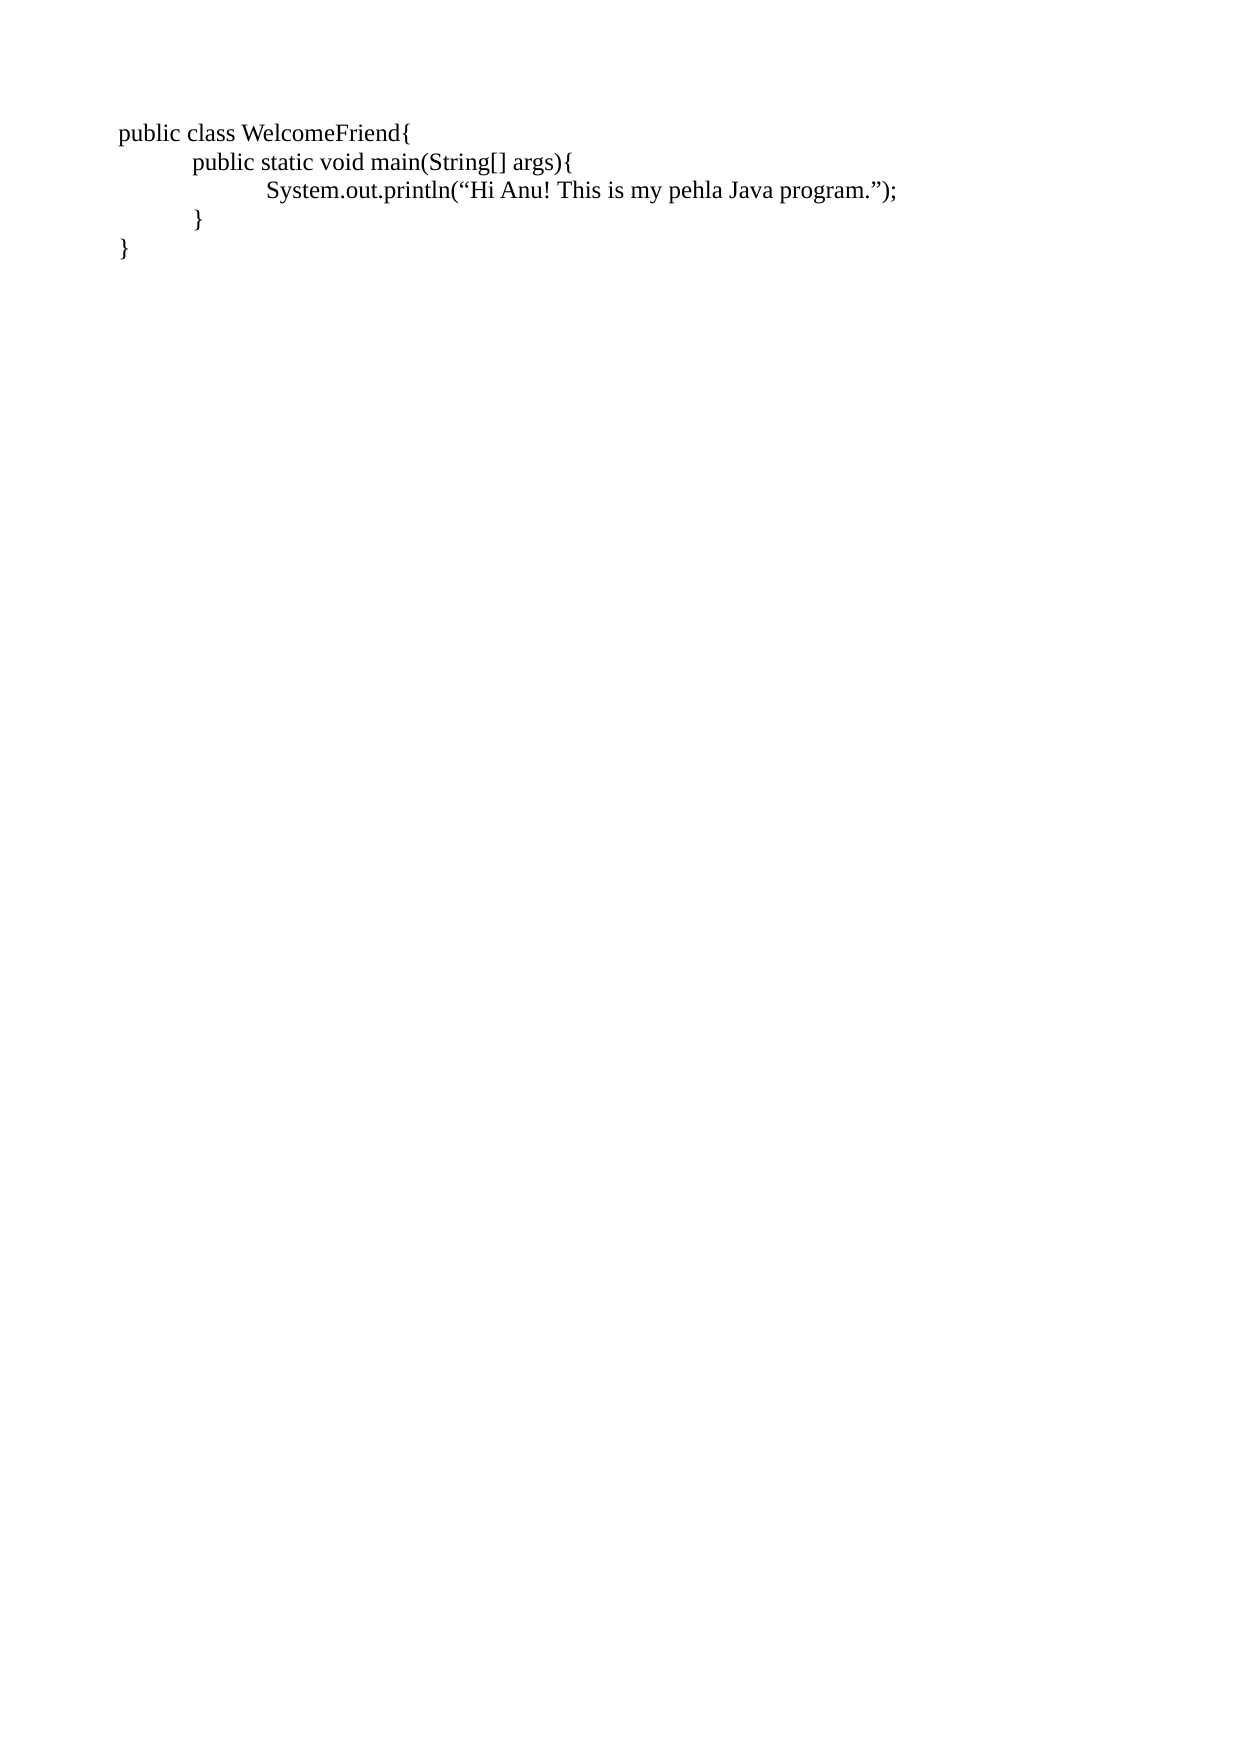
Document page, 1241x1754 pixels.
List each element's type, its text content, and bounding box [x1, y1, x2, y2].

text public class WelcomeFriend{ [118, 118, 1122, 147]
text System.out.println(“Hi Anu! This is my pehla Java program.”); [118, 176, 1122, 204]
text } [118, 233, 1122, 262]
text public static void main(String[] args){ [118, 147, 1122, 176]
text } [118, 204, 1122, 233]
